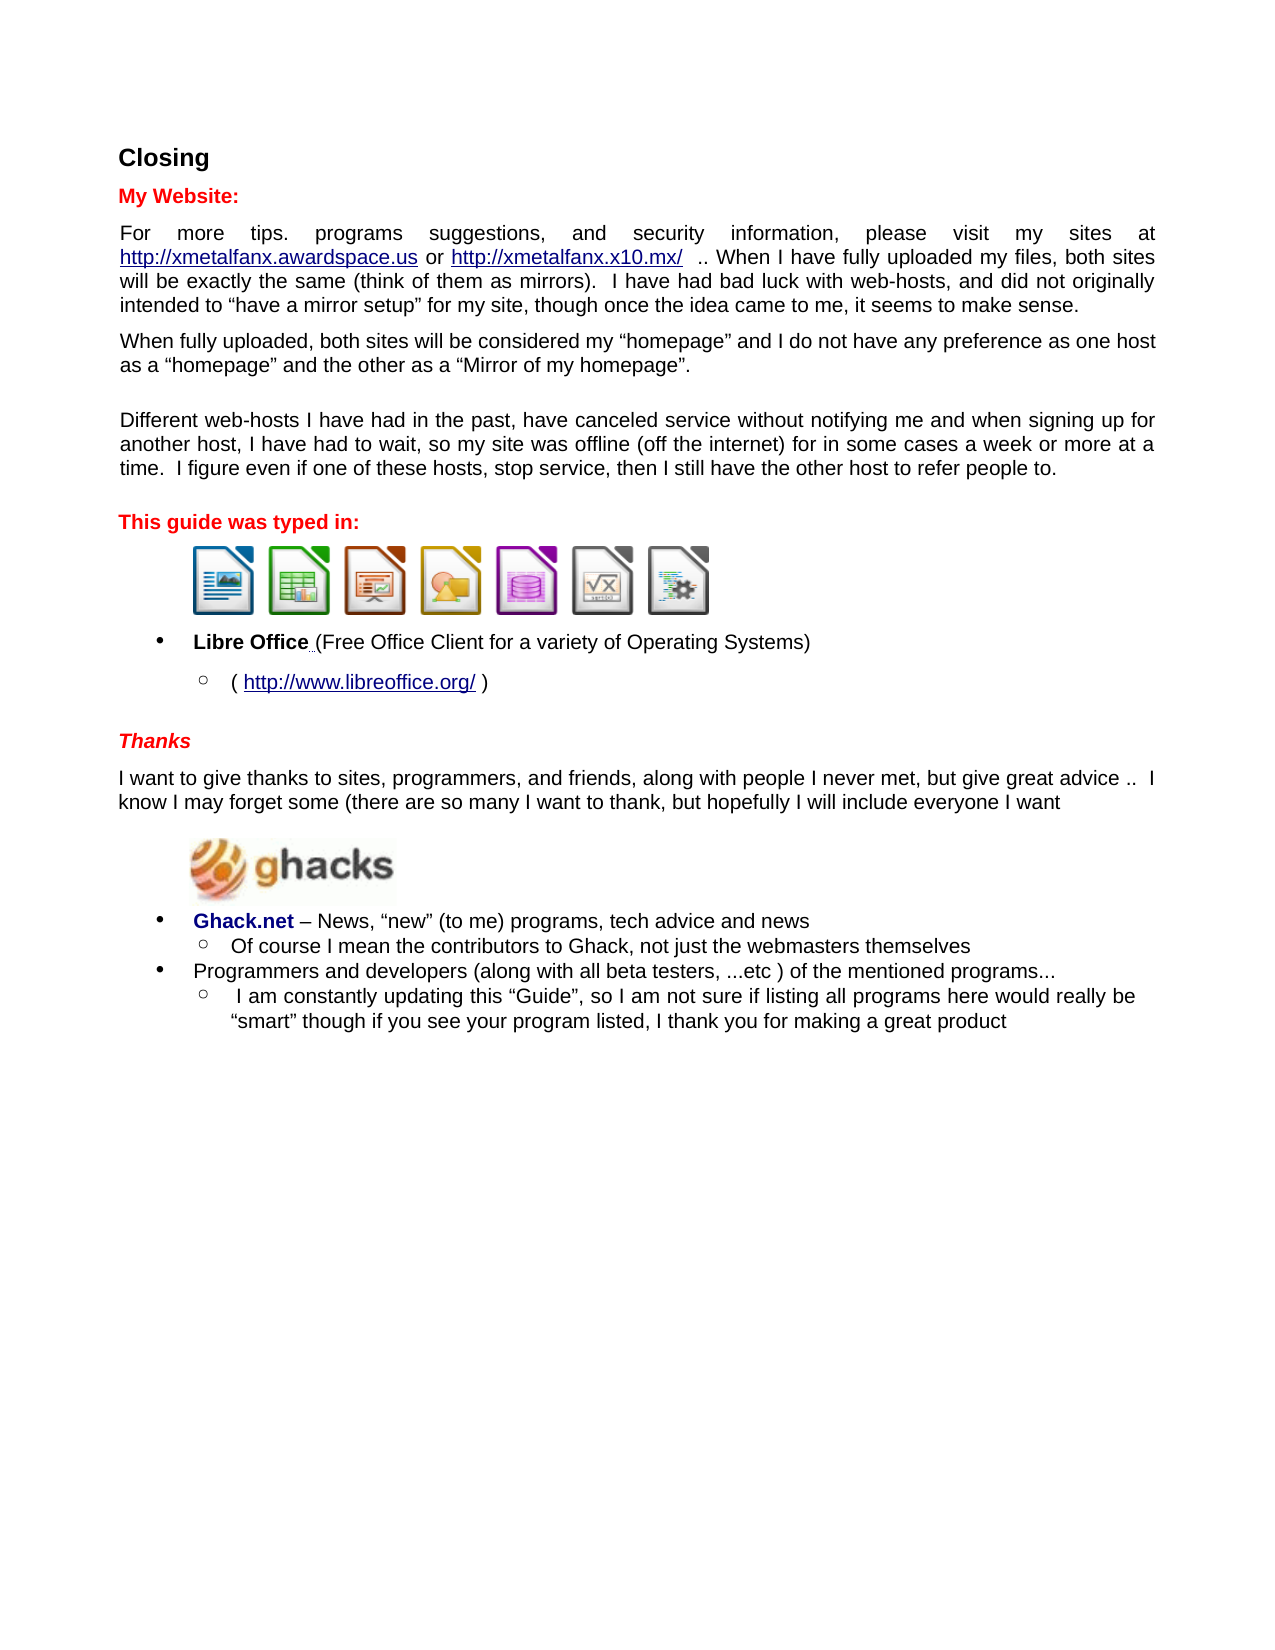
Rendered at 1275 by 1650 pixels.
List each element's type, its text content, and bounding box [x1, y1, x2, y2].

picture [193, 546, 709, 615]
subtitle Thanks [118, 729, 1157, 753]
subtitle Closing [118, 143, 1157, 172]
list Of course I mean the contributors to Ghack, not just the webmasters themselves [193, 934, 1157, 959]
text For more tips. programs suggestions, and security information, please visit my sites at http://xmetalfanx.awardspace.us or http://xmetalfanx.x10.mx/ .. When I have fully uploaded my files, both sites will be exactly the same (think of them as mirrors). I have had bad luck with web-hosts, and did not originally intended to “have a mirror setup” for my site, though once the idea came to me, it seems to make sense. [119, 221, 1157, 317]
text My Website: [118, 184, 1157, 208]
list I am constantly updating this “Guide”, so I am not sure if listing all programs here would really be “smart” though if you see your program listed, I thank you for making a great product [193, 984, 1137, 1033]
list Ghack.net – News, “new” (to me) programs, tech advice and news [156, 909, 1157, 934]
list ( http://www.libreoffice.org/ ) [193, 670, 1157, 695]
text This guide was typed in: [118, 509, 1157, 533]
picture [188, 838, 397, 906]
text I want to give thanks to sites, programmers, and friends, along with people I never met, but give great advice .. I know I may forget some (there are so many I want to thank, but hopefully I will include everyone I want [118, 766, 1157, 813]
text Different web-hosts I have had in the past, have canceled service without notifying me and when signing up for another host, I have had to wait, so my site was offline (off the internet) for in some cases a week or more at a time. I figure even if one of these hosts, stop service, then I still have the other host to refer people to. [119, 408, 1157, 479]
list Libre Office (Free Office Client for a variety of Operating Systems) [156, 629, 1157, 655]
list Programmers and developers (along with all beta testers, ...etc ) of the mentioned programs... [156, 959, 1157, 984]
text When fully uploaded, both sites will be considered my “homepage” and I do not have any preference as one host as a “homepage” and the other as a “Mirror of my homepage”. [119, 329, 1157, 377]
